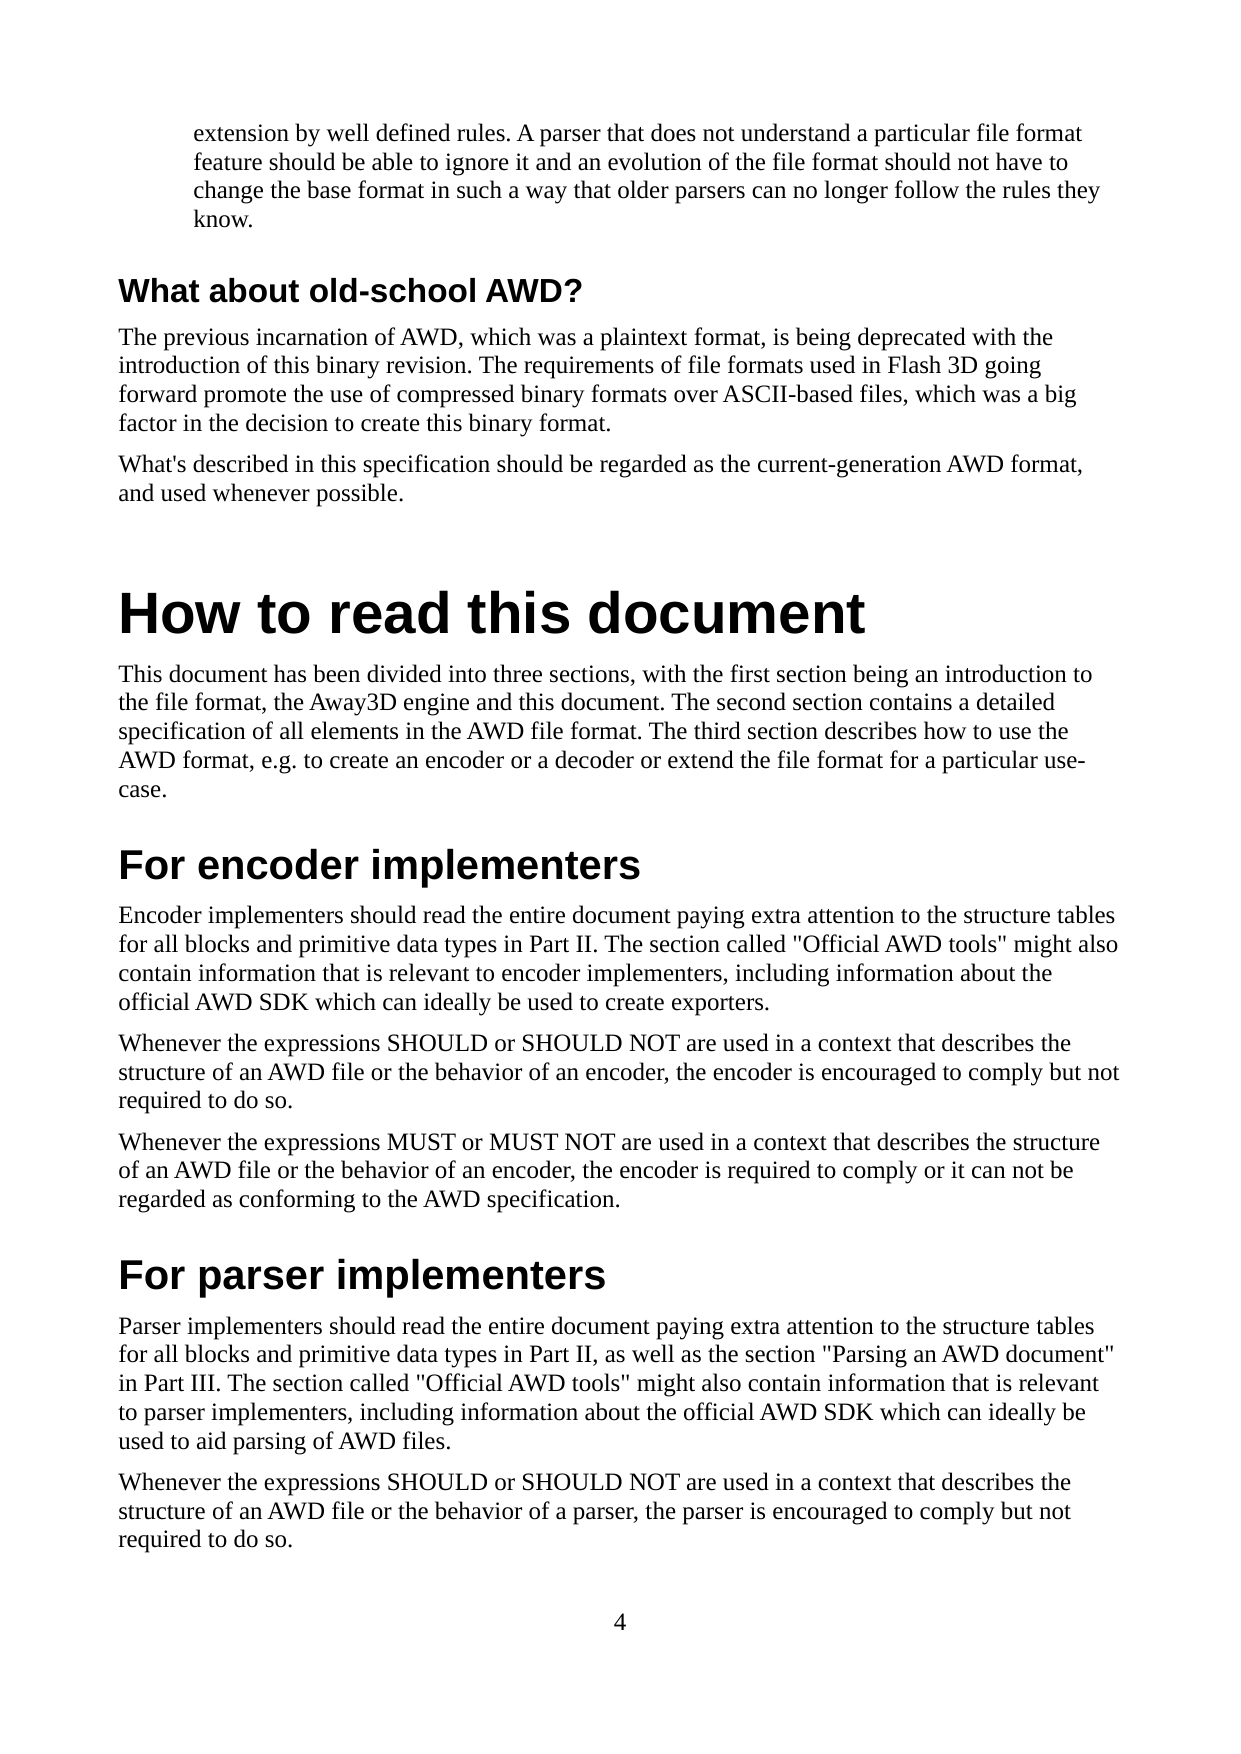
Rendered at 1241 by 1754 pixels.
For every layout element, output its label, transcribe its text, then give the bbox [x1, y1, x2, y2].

text This document has been divided into three sections, with the first section being an introduction to the file format, the Away3D engine and this document. The second section contains a detailed specification of all elements in the AWD file format. The third section describes how to use the AWD format, e.g. to create an encoder or a decoder or extend the file format for a particular use-case. [118, 659, 1122, 802]
subtitle What about old-school AWD? [118, 271, 1122, 309]
subtitle How to read this document [118, 579, 1122, 646]
text Whenever the expressions SHOULD or SHOULD NOT are used in a context that describes the structure of an AWD file or the behavior of a parser, the parser is encouraged to comply but not required to do so. [118, 1467, 1122, 1553]
list extension by well defined rules. A parser that does not understand a particular file format feature should be able to ignore it and an evolution of the file format should not have to change the base format in such a way that older parsers can no longer follow the rules they know. [156, 118, 1122, 233]
text The previous incarnation of AWD, which was a plaintext format, is being deprecated with the introduction of this binary revision. The requirements of file formats used in Flash 3D going forward promote the use of compressed binary formats over ASCII-based files, which was a big factor in the decision to create this binary format. [118, 322, 1122, 437]
text Whenever the expressions SHOULD or SHOULD NOT are used in a context that describes the structure of an AWD file or the behavior of an encoder, the encoder is encouraged to comply but not required to do so. [118, 1028, 1122, 1114]
text Parser implementers should read the entire document paying extra attention to the structure tables for all blocks and primitive data types in Part II, as well as the section "Parsing an AWD document" in Part III. The section called "Official AWD tools" might also contain information that is relevant to parser implementers, including information about the official AWD SDK which can ideally be used to aid parsing of AWD files. [118, 1311, 1122, 1454]
text What's described in this specification should be regarded as the current-generation AWD format, and used whenever possible. [118, 449, 1122, 507]
text Whenever the expressions MUST or MUST NOT are used in a context that describes the structure of an AWD file or the behavior of an encoder, the encoder is required to comply or it can not be regarded as conforming to the AWD specification. [118, 1127, 1122, 1213]
text Encoder implementers should read the entire document paying extra attention to the structure tables for all blocks and primitive data types in Part II. The section called "Official AWD tools" might also contain information that is relevant to encoder implementers, including information about the official AWD SDK which can ideally be used to create exporters. [118, 900, 1122, 1015]
subtitle For encoder implementers [118, 840, 1122, 888]
subtitle For parser implementers [118, 1250, 1122, 1298]
